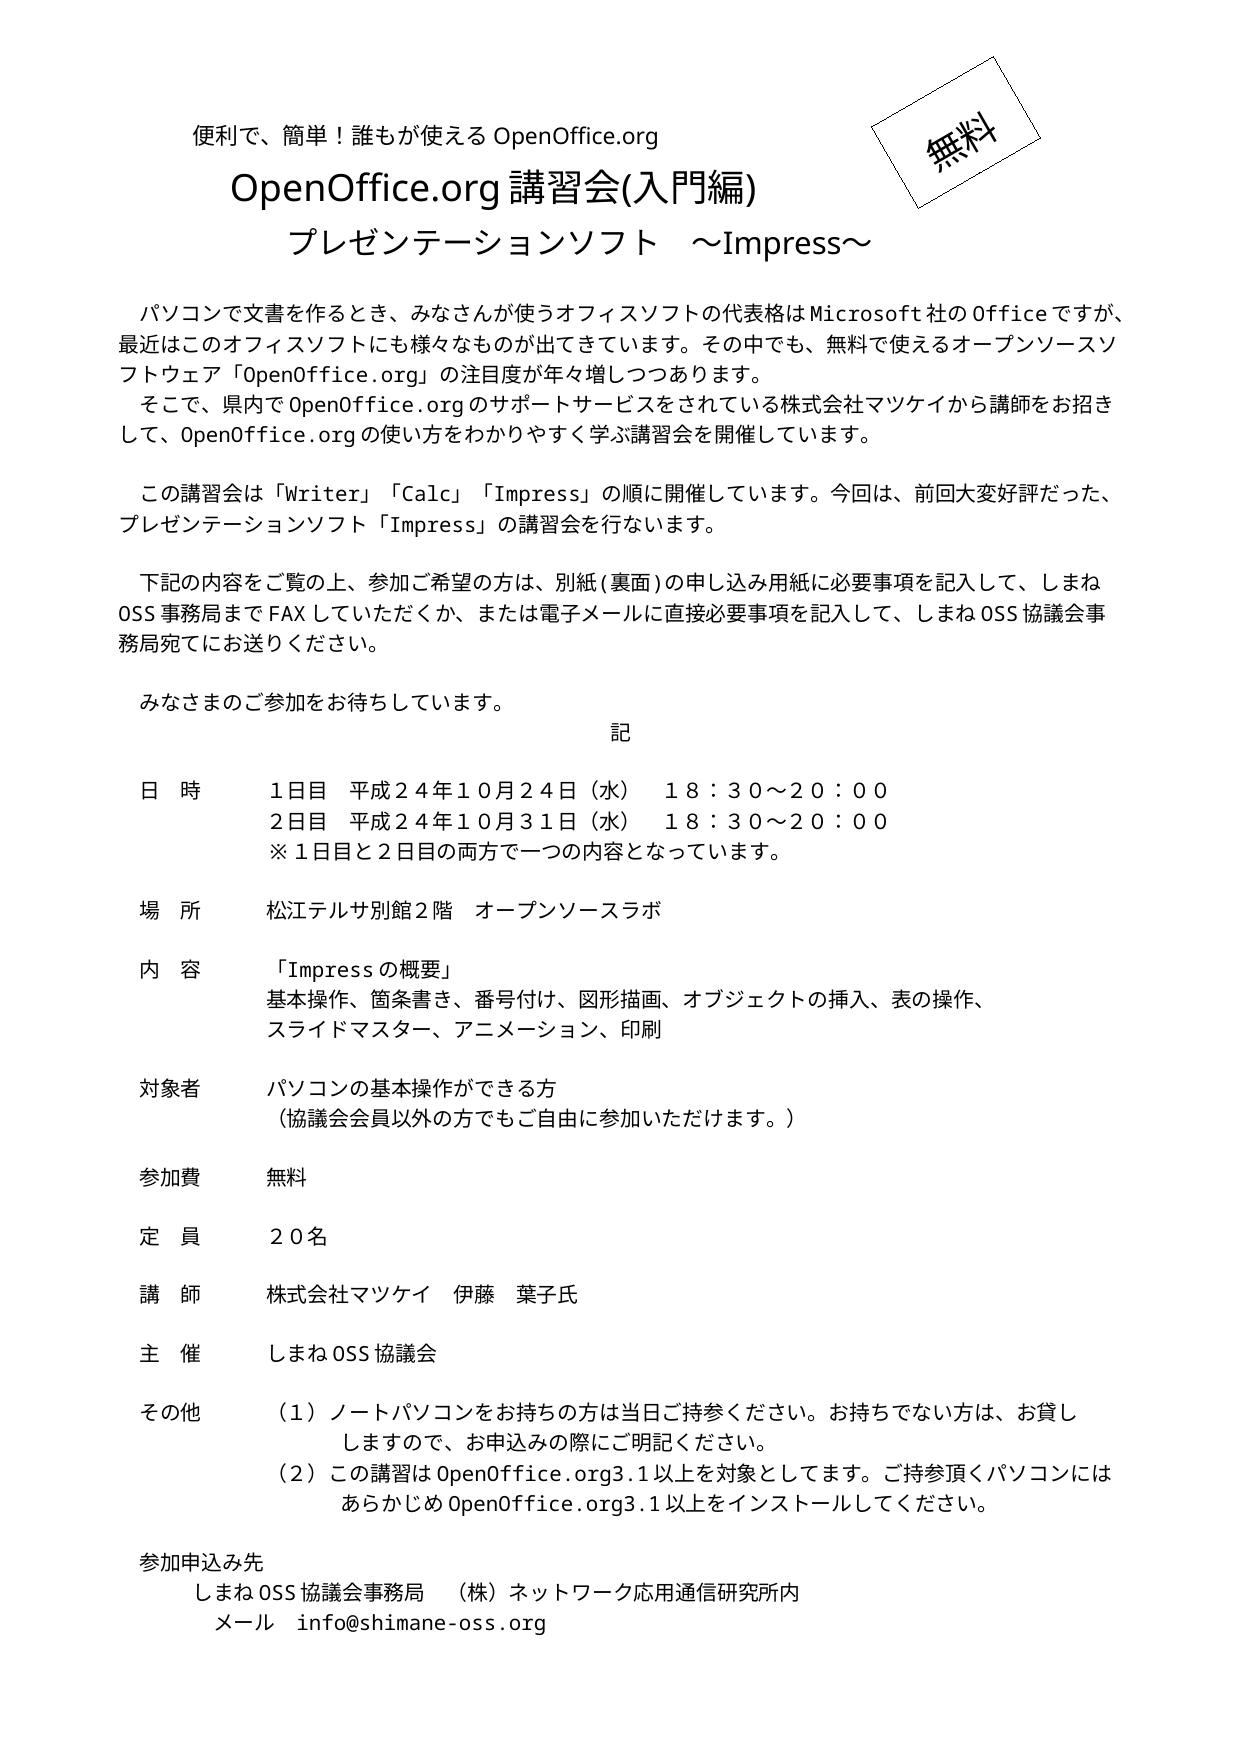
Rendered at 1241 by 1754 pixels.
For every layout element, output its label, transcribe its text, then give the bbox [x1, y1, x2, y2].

text しまねOSS協議会事務局 （株）ネットワーク応用通信研究所内 [118, 1576, 1122, 1606]
text 場 所 松江テルサ別館２階 オープンソースラボ [118, 894, 1122, 924]
text 講 師 株式会社マツケイ 伊藤 葉子氏 [118, 1279, 1122, 1309]
text 基本操作、箇条書き、番号付け、図形描画、オブジェクトの挿入、表の操作、 [118, 983, 1122, 1013]
text 参加費 無料 [118, 1161, 1122, 1192]
text パソコンで文書を作るとき、みなさんが使うオフィスソフトの代表格はMicrosoft社のOfficeですが、最近はこのオフィスソフトにも様々なものが出てきています。その中でも、無料で使えるオープンソースソフトウェア「OpenOffice.org」の注目度が年々増しつつあります。 [118, 298, 1122, 388]
text 参加申込み先 [118, 1546, 1122, 1576]
text 便利で、簡単！誰もが使えるOpenOffice.org [118, 118, 1122, 151]
text 定 員 ２０名 [118, 1220, 1122, 1250]
text ２日目 平成２４年１０月３１日（水） １８：３０〜２０：００ [118, 805, 1122, 835]
text そこで、県内でOpenOffice.orgのサポートサービスをされている株式会社マツケイから講師をお招きして、OpenOffice.orgの使い方をわかりやすく学ぶ講習会を開催しています。 [118, 388, 1122, 449]
text メール info@shimane-oss.org [118, 1606, 1122, 1637]
text みなさまのご参加をお待ちしています。 [118, 686, 1122, 716]
text 主 催 しまねOSS協議会 [118, 1337, 1122, 1368]
text しますので、お申込みの際にご明記ください。 [118, 1427, 1122, 1457]
text OpenOffice.org講習会(入門編) [118, 157, 1122, 212]
text 対象者 パソコンの基本操作ができる方 [118, 1072, 1122, 1102]
text （協議会会員以外の方でもご自由に参加いただけます。） [118, 1102, 1122, 1133]
text （２）この講習はOpenOffice.org3.1以上を対象としてます。ご持参頂くパソコンには [118, 1457, 1122, 1487]
text 記 [118, 716, 1122, 746]
text 下記の内容をご覧の上、参加ご希望の方は、別紙(裏面)の申し込み用紙に必要事項を記入して、しまねOSS事務局までFAXしていただくか、または電子メールに直接必要事項を記入して、しまねOSS協議会事務局宛てにお送りください。 [118, 567, 1122, 657]
text 内 容 「Impressの概要」 [118, 953, 1122, 983]
text あらかじめOpenOffice.org3.1以上をインストールしてください。 [118, 1487, 1122, 1517]
text スライドマスター、アニメーション、印刷 [118, 1013, 1122, 1044]
text ※１日目と２日目の両方で一つの内容となっています。 [118, 835, 1122, 866]
text この講習会は「Writer」「Calc」「Impress」の順に開催しています。今回は、前回大変好評だった、プレゼンテーションソフト「Impress」の講習会を行ないます。 [118, 477, 1122, 538]
text 日 時 １日目 平成２４年１０月２４日（水） １８：３０〜２０：００ [118, 775, 1122, 805]
text プレゼンテーションソフト 〜Impress〜 [118, 218, 1122, 263]
text その他 （１）ノートパソコンをお持ちの方は当日ご持参ください。お持ちでない方は、お貸し [118, 1396, 1122, 1427]
